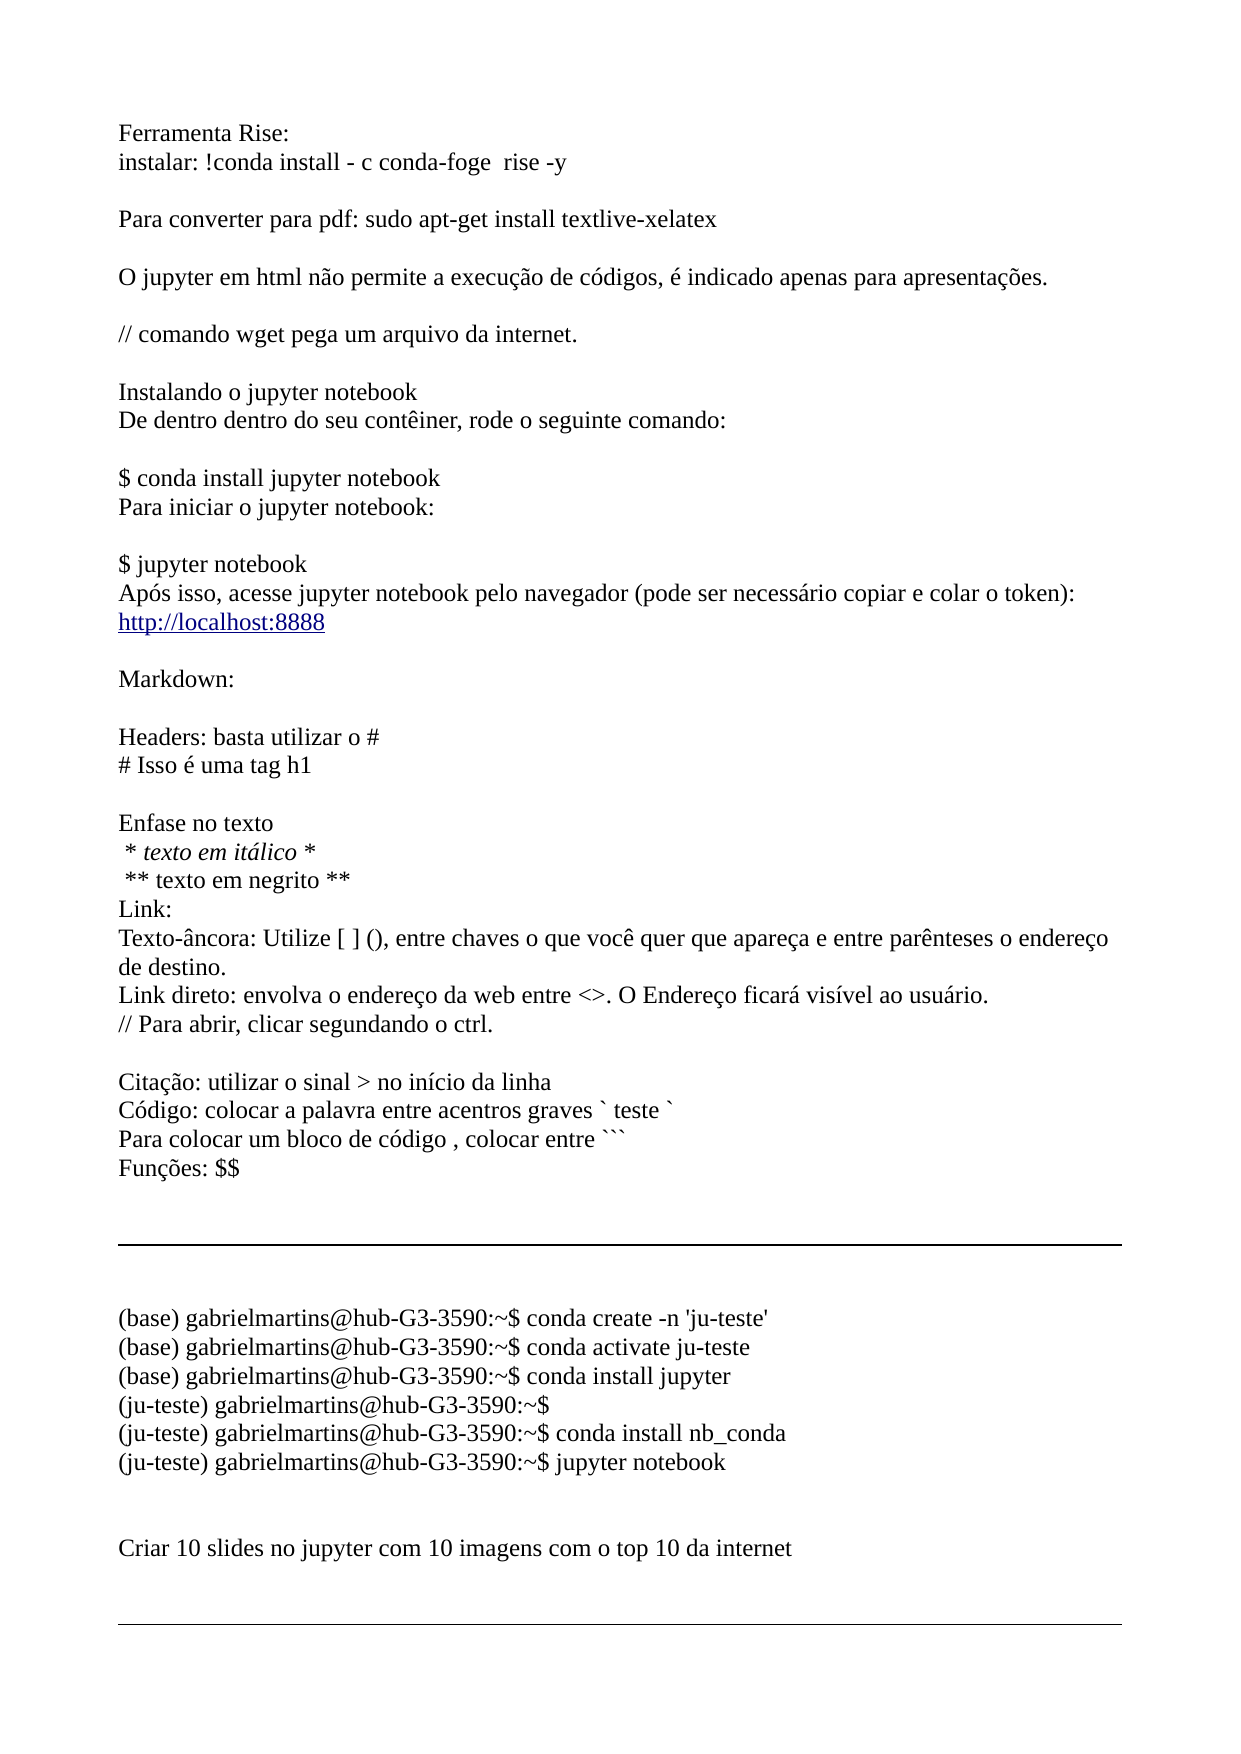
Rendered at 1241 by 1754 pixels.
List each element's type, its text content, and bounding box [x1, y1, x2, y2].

text // comando wget pega um arquivo da internet. [118, 319, 1122, 348]
text Markdown: [118, 664, 1122, 693]
text Para colocar um bloco de código , colocar entre ``` [118, 1124, 1122, 1153]
text Funções: $$ [118, 1153, 1122, 1182]
text De dentro dentro do seu contêiner, rode o seguinte comando: [118, 406, 1122, 434]
text Link: [118, 894, 1122, 923]
text Criar 10 slides no jupyter com 10 imagens com o top 10 da internet [118, 1533, 1122, 1562]
text Headers: basta utilizar o # [118, 722, 1122, 751]
text Citação: utilizar o sinal > no início da linha [118, 1067, 1122, 1096]
text (ju-teste) gabrielmartins@hub-G3-3590:~$ [118, 1390, 1122, 1418]
text // Para abrir, clicar segundando o ctrl. [118, 1009, 1122, 1038]
text O jupyter em html não permite a execução de códigos, é indicado apenas para apresentações. [118, 262, 1122, 291]
text (ju-teste) gabrielmartins@hub-G3-3590:~$ jupyter notebook [118, 1447, 1122, 1476]
text * texto em itálico * [118, 837, 1122, 866]
text instalar: !conda install - c conda-foge rise -y [118, 147, 1122, 176]
text Enfase no texto [118, 808, 1122, 837]
text (base) gabrielmartins@hub-G3-3590:~$ conda install jupyter [118, 1361, 1122, 1390]
text Após isso, acesse jupyter notebook pelo navegador (pode ser necessário copiar e colar o token): http://localhost:8888 [118, 578, 1122, 636]
text Instalando o jupyter notebook [118, 377, 1122, 406]
text Para iniciar o jupyter notebook: [118, 492, 1122, 521]
text (ju-teste) gabrielmartins@hub-G3-3590:~$ conda install nb_conda [118, 1418, 1122, 1447]
text $ jupyter notebook [118, 549, 1122, 578]
text Para converter para pdf: sudo apt-get install textlive-xelatex [118, 204, 1122, 233]
text (base) gabrielmartins@hub-G3-3590:~$ conda create -n 'ju-teste' [118, 1303, 1122, 1332]
text ** texto em negrito ** [118, 866, 1122, 894]
text # Isso é uma tag h1 [118, 751, 1122, 779]
text (base) gabrielmartins@hub-G3-3590:~$ conda activate ju-teste [118, 1332, 1122, 1361]
text Ferramenta Rise: [118, 118, 1122, 147]
text Texto-âncora: Utilize [ ] (), entre chaves o que você quer que apareça e entre parênteses o endereço de destino. [118, 923, 1122, 981]
text $ conda install jupyter notebook [118, 463, 1122, 492]
text Código: colocar a palavra entre acentros graves ` teste ` [118, 1096, 1122, 1124]
text Link direto: envolva o endereço da web entre <>. O Endereço ficará visível ao usuário. [118, 981, 1122, 1009]
